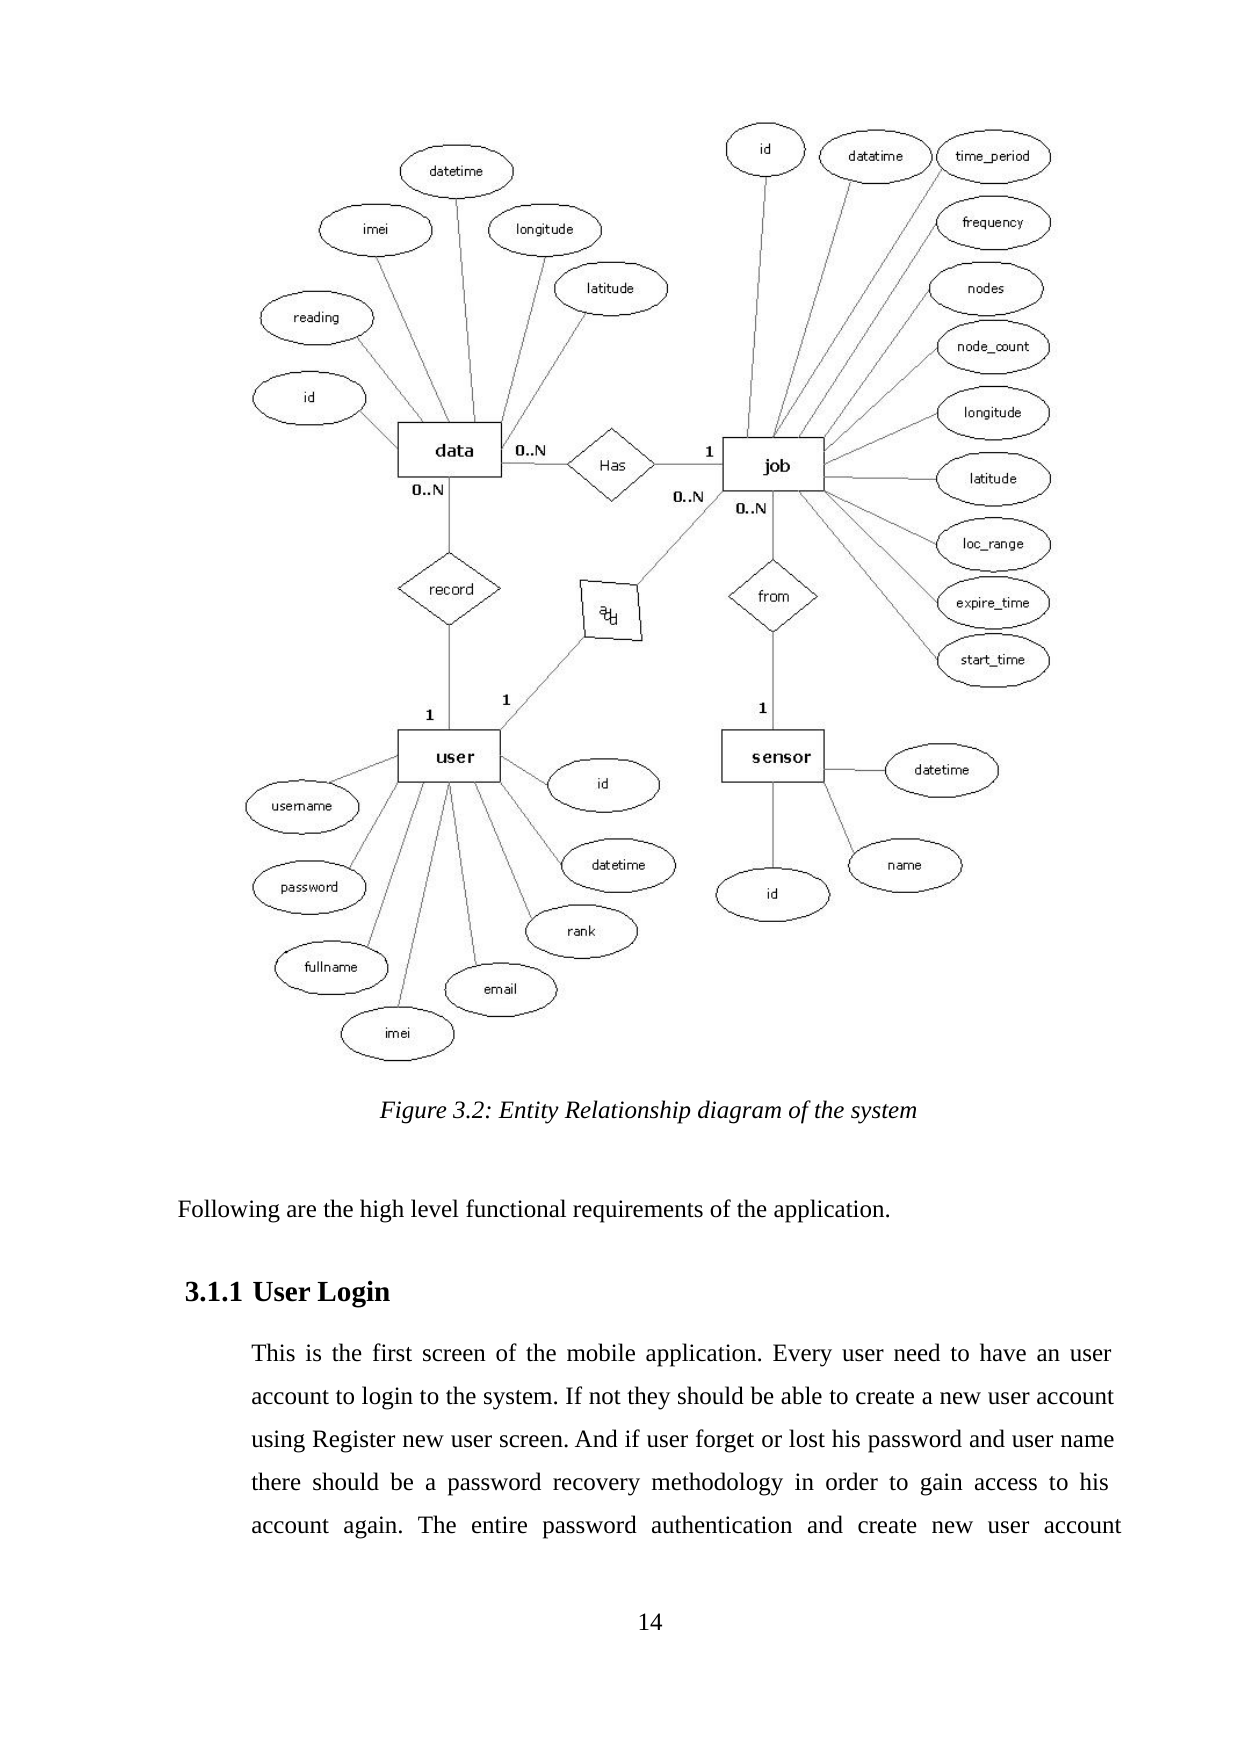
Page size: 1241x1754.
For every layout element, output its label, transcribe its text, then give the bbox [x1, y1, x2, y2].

text Figure 3.2: Entity Relationship diagram of the system [242, 1096, 1057, 1124]
subtitle User Login [177, 1274, 1122, 1308]
picture [241, 118, 1058, 1096]
text This is the first screen of the mobile application. Every user need to have an user account to login to the system. If not they should be able to create a new user account using Register new user screen. And if user forget or lost his password and user name there should be a password recovery methodology in order to gain access to his account again. The entire password authentication and create new user account [177, 1338, 1122, 1539]
text Following are the high level functional requirements of the application. [177, 1194, 1122, 1223]
